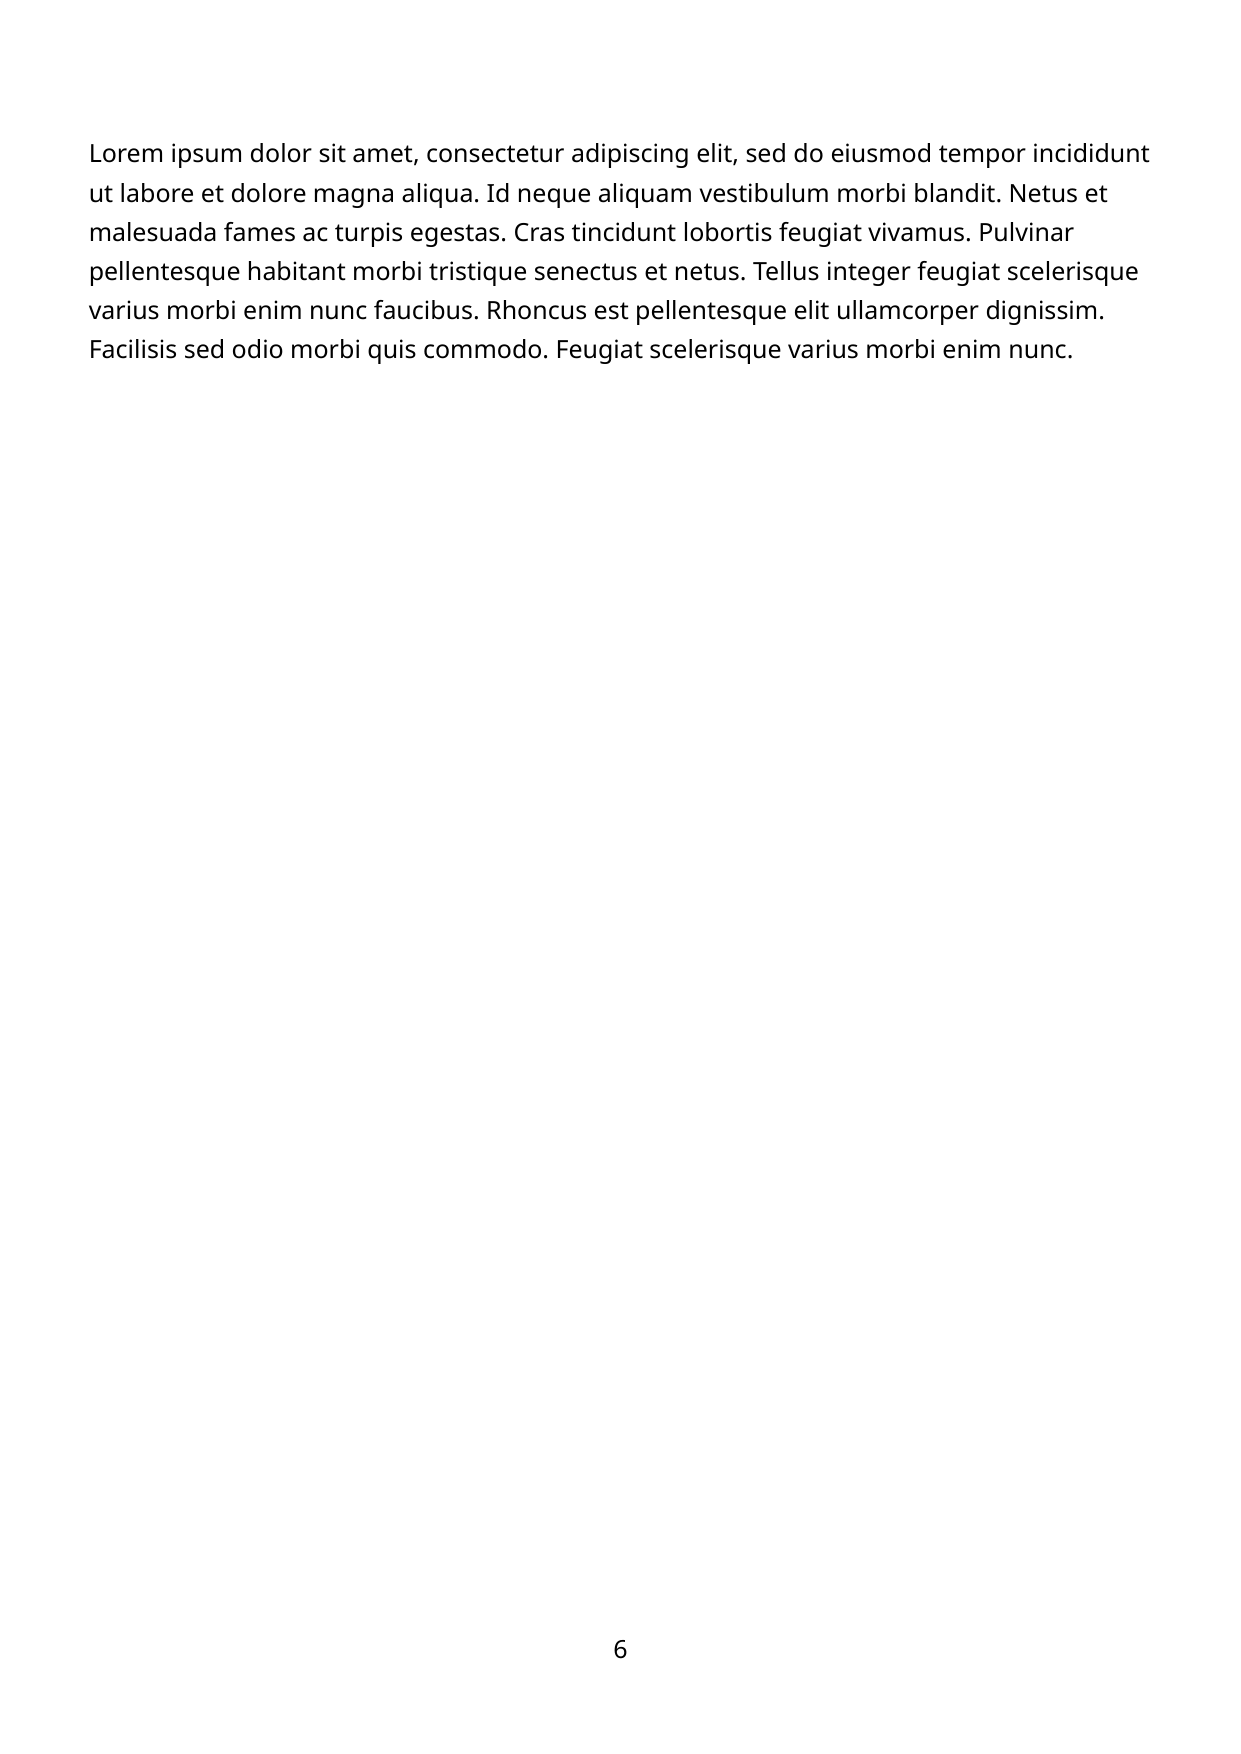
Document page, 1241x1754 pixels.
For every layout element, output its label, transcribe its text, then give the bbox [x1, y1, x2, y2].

text Lorem ipsum dolor sit amet, consectetur adipiscing elit, sed do eiusmod tempor incididunt ut labore et dolore magna aliqua. Id neque aliquam vestibulum morbi blandit. Netus et malesuada fames ac turpis egestas. Cras tincidunt lobortis feugiat vivamus. Pulvinar pellentesque habitant morbi tristique senectus et netus. Tellus integer feugiat scelerisque varius morbi enim nunc faucibus. Rhoncus est pellentesque elit ullamcorper dignissim. Facilisis sed odio morbi quis commodo. Feugiat scelerisque varius morbi enim nunc. [88, 136, 1152, 366]
